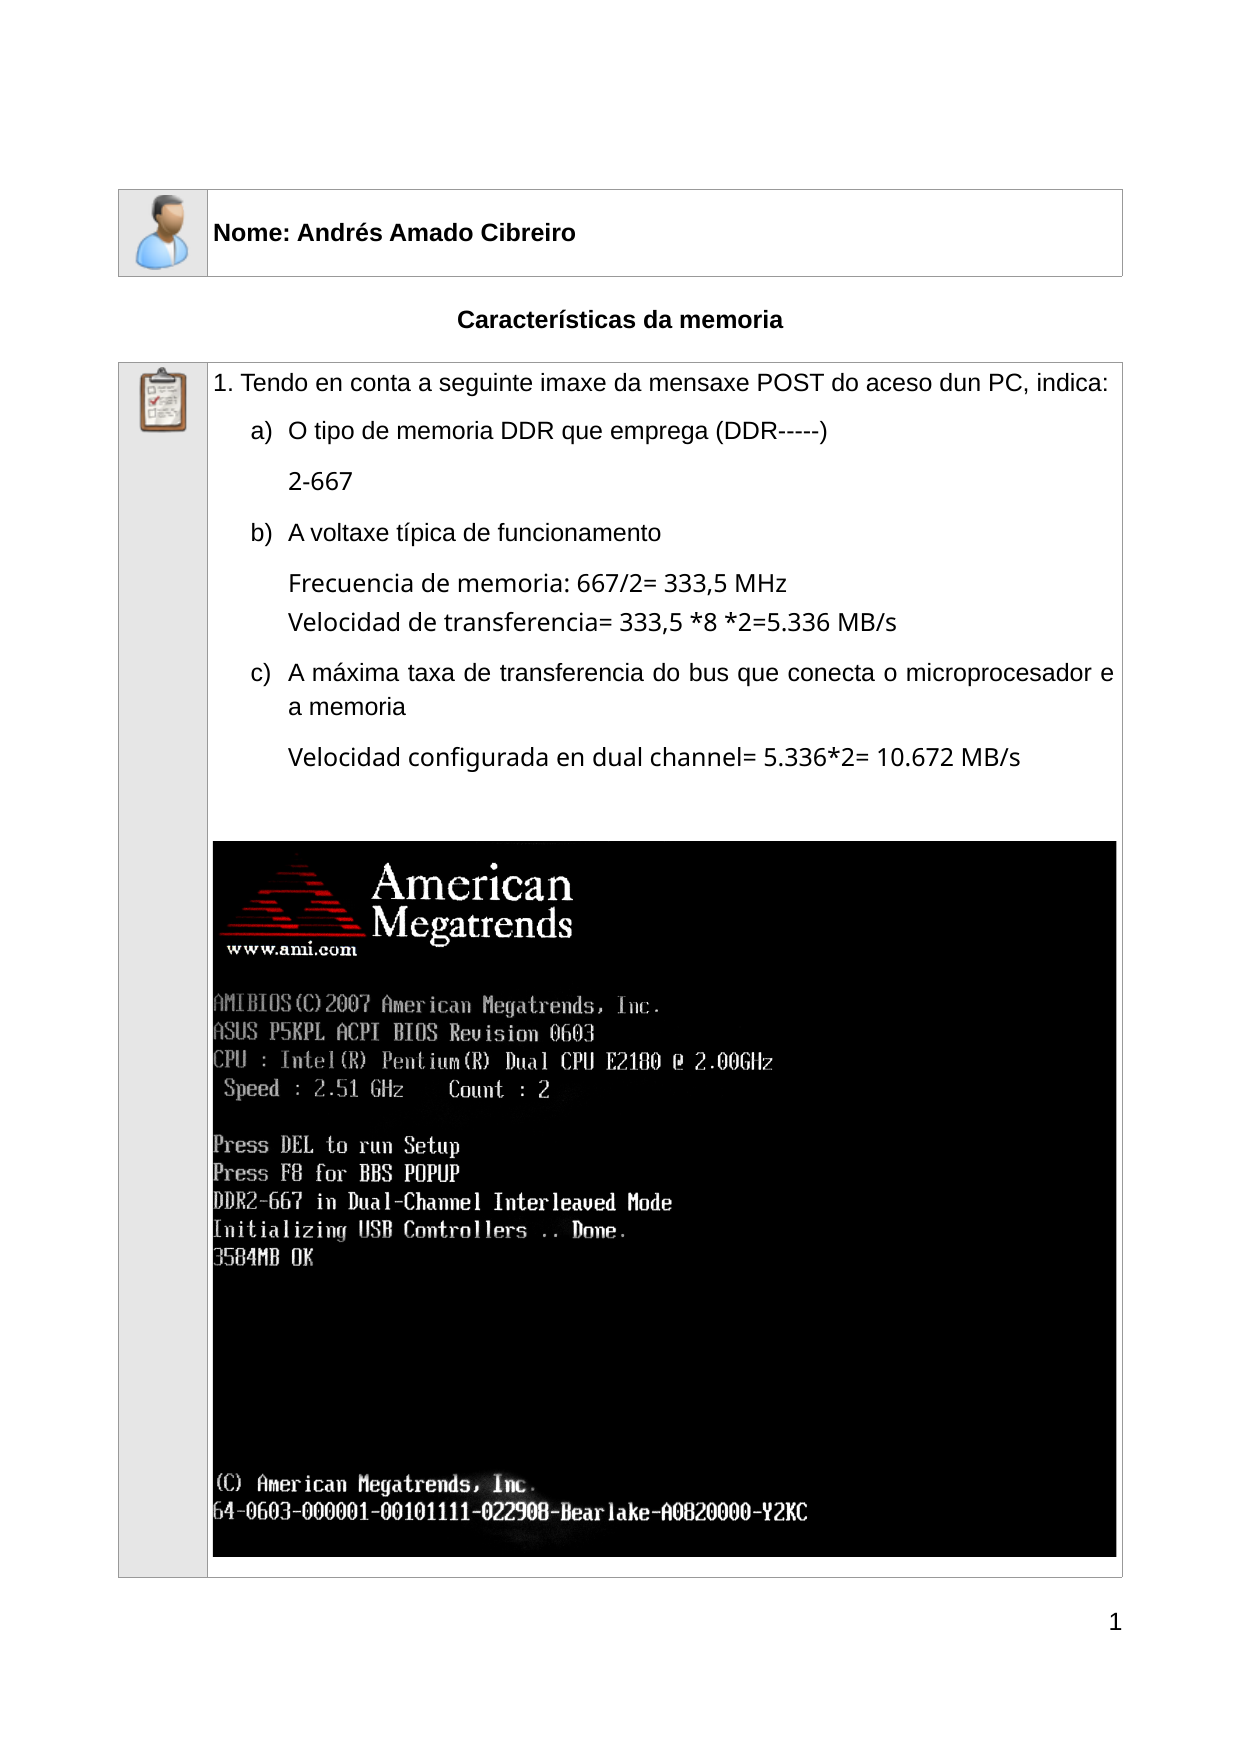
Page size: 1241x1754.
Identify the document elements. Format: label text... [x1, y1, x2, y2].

table_header Nome: Andrés Amado Cibreiro [208, 190, 1122, 276]
picture [130, 367, 195, 433]
table_header [119, 190, 207, 276]
picture [212, 841, 1117, 1557]
table_header 1. Tendo en conta a seguinte imaxe da mensaxe POST do aceso dun PC, indica: O tipo de memoria DDR que emprega (DDR-----) 2-667 A voltaxe típica de funcionamento Frecuencia de memoria: 667/2= 333,5 MHz Velocidad de transferencia= 333,5 *8 *2=5.336 MB/s A máxima taxa de transferencia do bus que conecta o microprocesador e a memoria Velocidad configurada en dual channel= 5.336*2= 10.672 MB/s [208, 363, 1122, 1577]
text Características da memoria [118, 304, 1122, 333]
table_header [119, 363, 207, 1577]
picture [125, 195, 201, 270]
